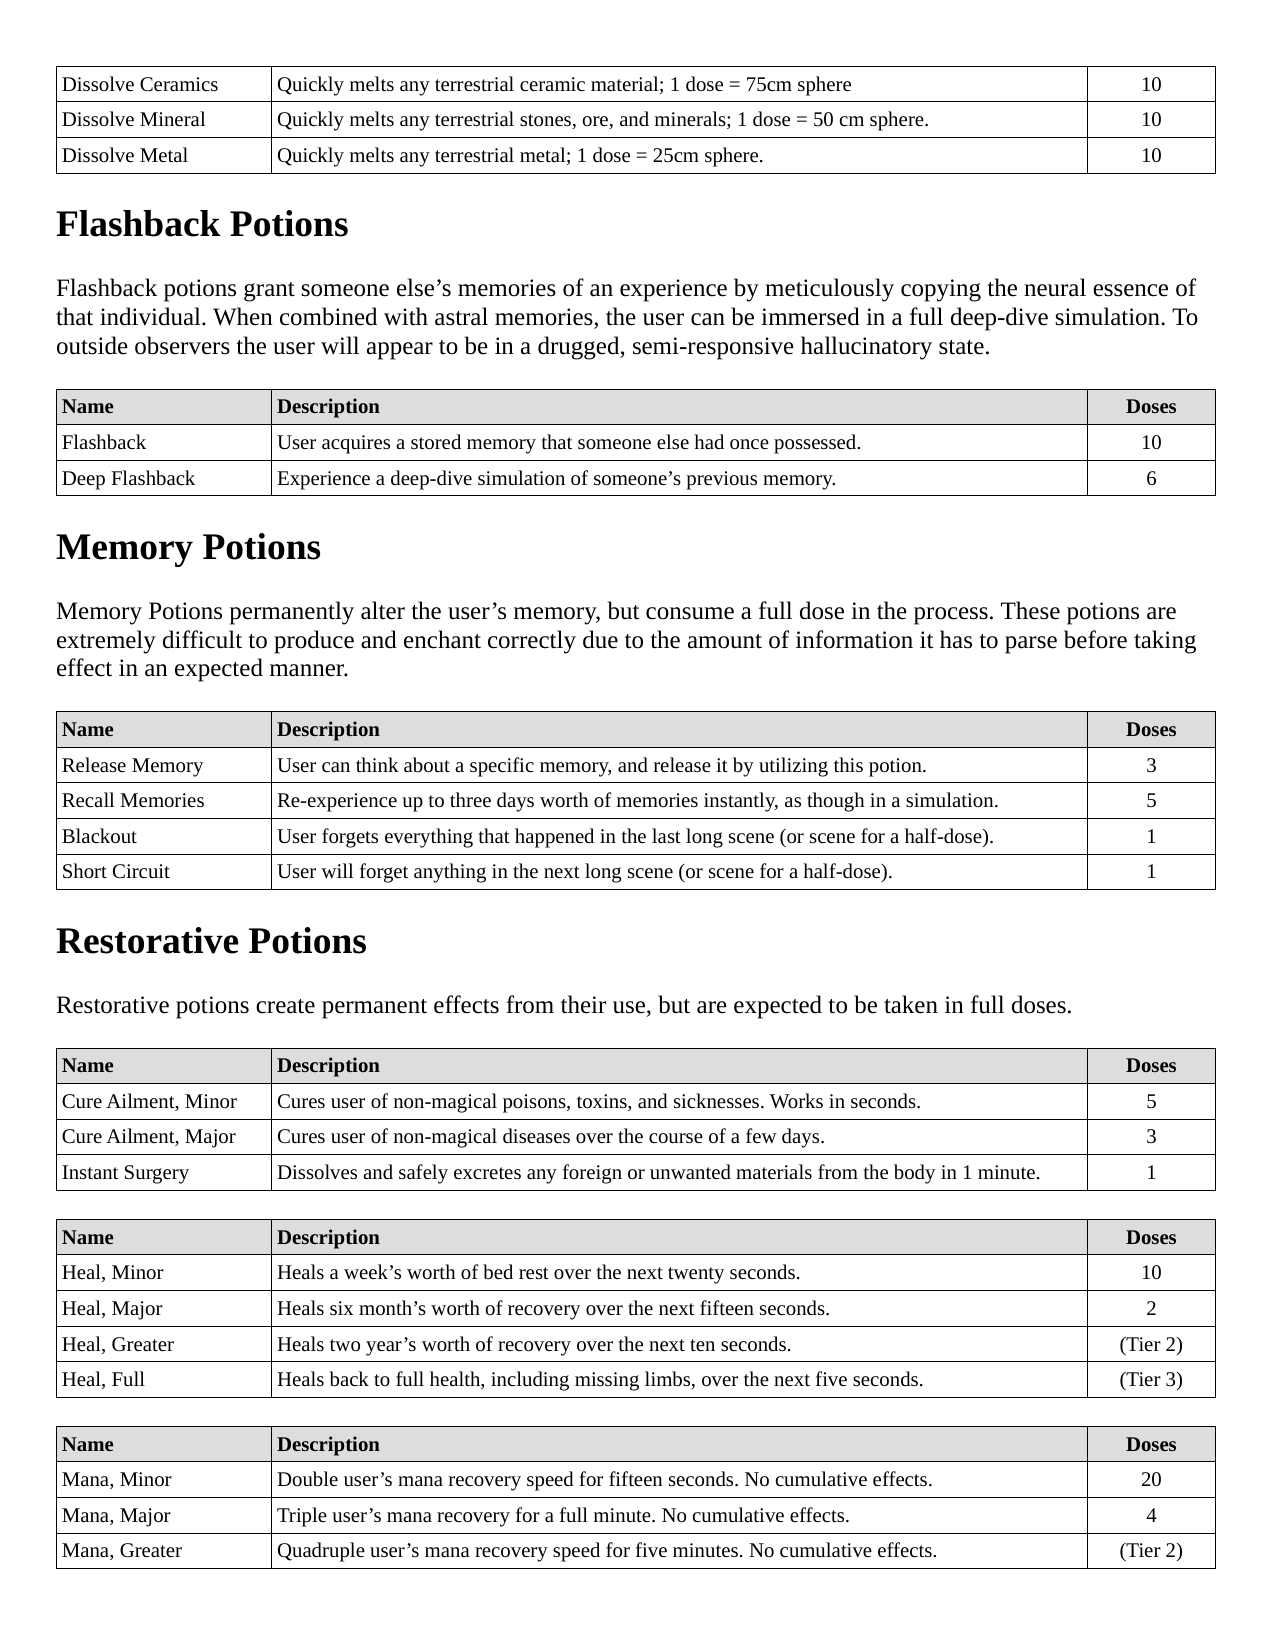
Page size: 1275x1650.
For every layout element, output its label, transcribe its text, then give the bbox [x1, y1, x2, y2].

table_cell (Tier 3) [1088, 1362, 1215, 1397]
table_cell Cures user of non-magical diseases over the course of a few days. [272, 1120, 1087, 1154]
table_header Doses [1088, 1427, 1215, 1461]
text Memory Potions permanently alter the user’s memory, but consume a full dose in the process. These potions are extremely difficult to produce and enchant correctly due to the amount of information it has to parse before taking effect in an expected manner. [56, 596, 1215, 682]
table_cell Quickly melts any terrestrial ceramic material; 1 dose = 75cm sphere [272, 67, 1087, 101]
table_header Doses [1088, 390, 1215, 424]
table_cell 1 [1088, 819, 1215, 853]
table_cell Quickly melts any terrestrial metal; 1 dose = 25cm sphere. [272, 138, 1087, 173]
table_cell User will forget anything in the next long scene (or scene for a half-dose). [272, 855, 1087, 889]
table_cell Quadruple user’s mana recovery speed for five minutes. No cumulative effects. [272, 1534, 1087, 1568]
table_cell 10 [1088, 102, 1215, 137]
table_header Description [272, 1427, 1087, 1461]
table_cell Experience a deep-dive simulation of someone’s previous memory. [272, 461, 1087, 495]
table_header Doses [1088, 712, 1215, 747]
table_header Name [57, 1220, 271, 1254]
table_cell Deep Flashback [57, 461, 271, 495]
table_cell 4 [1088, 1498, 1215, 1533]
table_header Name [57, 1049, 271, 1083]
table_cell User acquires a stored memory that someone else had once possessed. [272, 425, 1087, 460]
table_cell Triple user’s mana recovery for a full minute. No cumulative effects. [272, 1498, 1087, 1533]
table_cell Flashback [57, 425, 271, 460]
table_cell Mana, Major [57, 1498, 271, 1533]
table_cell Release Memory [57, 748, 271, 782]
table_cell 2 [1088, 1291, 1215, 1326]
table_cell Cure Ailment, Minor [57, 1084, 271, 1119]
table_cell Instant Surgery [57, 1155, 271, 1190]
table_cell Cure Ailment, Major [57, 1120, 271, 1154]
table_cell 1 [1088, 855, 1215, 889]
table_cell 1 [1088, 1155, 1215, 1190]
table_cell Mana, Minor [57, 1462, 271, 1497]
table_cell Re-experience up to three days worth of memories instantly, as though in a simulation. [272, 783, 1087, 818]
text Flashback potions grant someone else’s memories of an experience by meticulously copying the neural essence of that individual. When combined with astral memories, the user can be immersed in a full deep-dive simulation. To outside observers the user will appear to be in a drugged, semi-responsive hallucinatory state. [56, 273, 1215, 360]
subtitle Restorative Potions [56, 918, 1215, 961]
table_cell 10 [1088, 67, 1215, 101]
table_cell Short Circuit [57, 855, 271, 889]
table_header Doses [1088, 1220, 1215, 1254]
table_cell User can think about a specific memory, and release it by utilizing this potion. [272, 748, 1087, 782]
table_header Name [57, 712, 271, 747]
table_cell (Tier 2) [1088, 1534, 1215, 1568]
table_header Description [272, 390, 1087, 424]
table_cell 5 [1088, 1084, 1215, 1119]
table_header Description [272, 712, 1087, 747]
table_cell Heals two year’s worth of recovery over the next ten seconds. [272, 1327, 1087, 1361]
table_cell 10 [1088, 425, 1215, 460]
table_cell Dissolve Metal [57, 138, 271, 173]
subtitle Flashback Potions [56, 202, 1215, 245]
table_cell Recall Memories [57, 783, 271, 818]
table_cell 10 [1088, 138, 1215, 173]
table_header Name [57, 1427, 271, 1461]
table_cell 3 [1088, 748, 1215, 782]
table_cell 3 [1088, 1120, 1215, 1154]
table_cell Heals six month’s worth of recovery over the next fifteen seconds. [272, 1291, 1087, 1326]
table_cell Quickly melts any terrestrial stones, ore, and minerals; 1 dose = 50 cm sphere. [272, 102, 1087, 137]
table_cell Cures user of non-magical poisons, toxins, and sicknesses. Works in seconds. [272, 1084, 1087, 1119]
table_cell 10 [1088, 1255, 1215, 1290]
table_cell Heals a week’s worth of bed rest over the next twenty seconds. [272, 1255, 1087, 1290]
table_cell 20 [1088, 1462, 1215, 1497]
table_cell Dissolve Ceramics [57, 67, 271, 101]
text Restorative potions create permanent effects from their use, but are expected to be taken in full doses. [56, 990, 1215, 1019]
table_header Name [57, 390, 271, 424]
table_cell Heals back to full health, including missing limbs, over the next five seconds. [272, 1362, 1087, 1397]
table_cell Dissolves and safely excretes any foreign or unwanted materials from the body in 1 minute. [272, 1155, 1087, 1190]
table_cell (Tier 2) [1088, 1327, 1215, 1361]
table_header Description [272, 1220, 1087, 1254]
table_cell 6 [1088, 461, 1215, 495]
table_cell Dissolve Mineral [57, 102, 271, 137]
subtitle Memory Potions [56, 524, 1215, 567]
table_cell Heal, Full [57, 1362, 271, 1397]
table_cell Heal, Minor [57, 1255, 271, 1290]
table_cell Mana, Greater [57, 1534, 271, 1568]
table_header Doses [1088, 1049, 1215, 1083]
table_cell Heal, Greater [57, 1327, 271, 1361]
table_cell Double user’s mana recovery speed for fifteen seconds. No cumulative effects. [272, 1462, 1087, 1497]
table_header Description [272, 1049, 1087, 1083]
table_cell Blackout [57, 819, 271, 853]
table_cell 5 [1088, 783, 1215, 818]
table_cell Heal, Major [57, 1291, 271, 1326]
table_cell User forgets everything that happened in the last long scene (or scene for a half-dose). [272, 819, 1087, 853]
